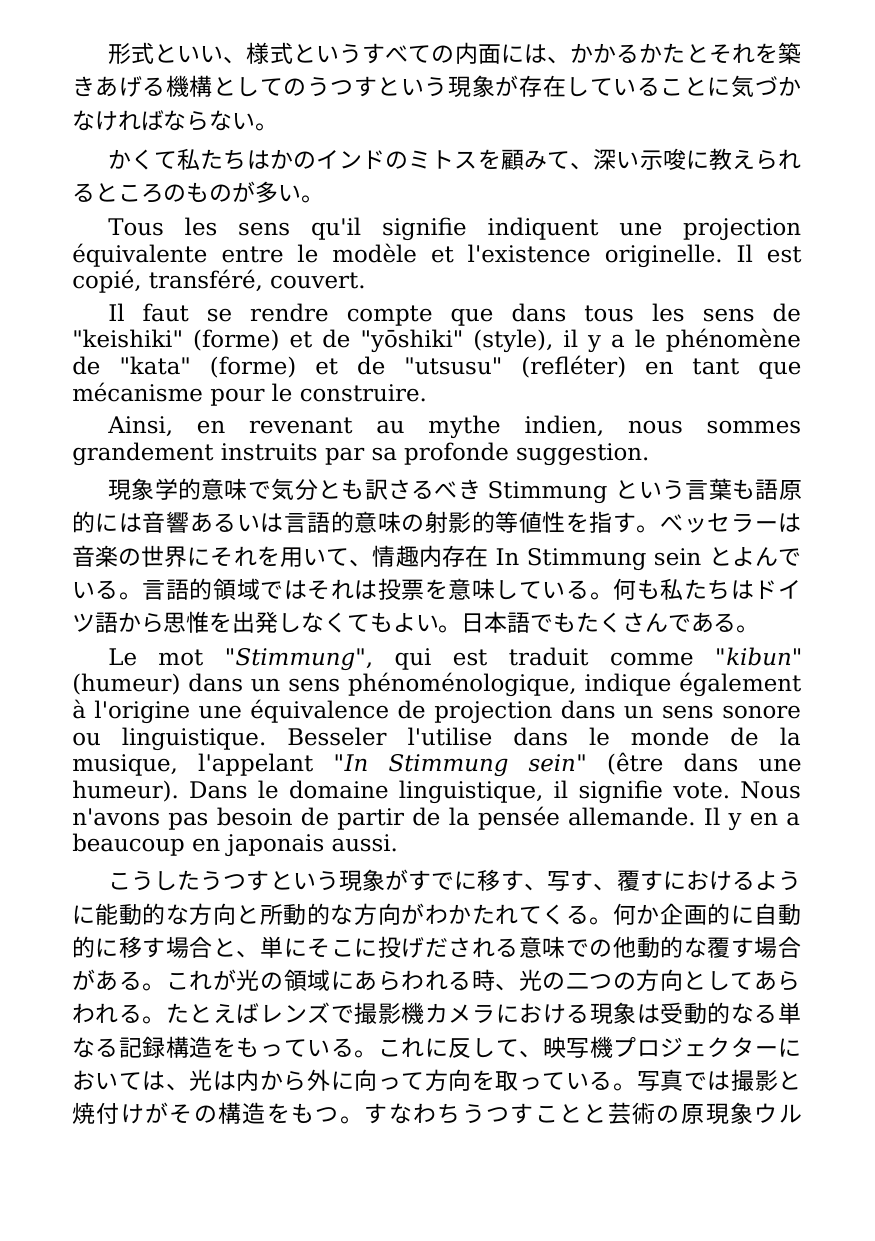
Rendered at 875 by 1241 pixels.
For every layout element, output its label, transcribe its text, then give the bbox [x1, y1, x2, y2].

text Le mot "Stimmung", qui est traduit comme "kibun" (humeur) dans un sens phénoménologique, indique également à l'origine une équivalence de projection dans un sens sonore ou linguistique. Besseler l'utilise dans le monde de la musique, l'appelant "In Stimmung sein" (être dans une humeur). Dans le domaine linguistique, il signifie vote. Nous n'avons pas besoin de partir de la pensée allemande. Il y en a beaucoup en japonais aussi. [72, 644, 802, 857]
text Ainsi, en revenant au mythe indien, nous sommes grandement instruits par sa profonde suggestion. [72, 413, 802, 466]
text Tous les sens qu'il signifie indiquent une projection équivalente entre le modèle et l'existence originelle. Il est copié, transféré, couvert. [72, 214, 802, 294]
text 現象学的意味で気分とも訳さるべき Stimmung という言葉も語原的には音響あるいは言語的意味の射影的等値性を指す。べッセラーは音楽の世界にそれを用いて、情趣内存在 In Stimmung sein とよんでいる。言語的領域ではそれは投票を意味している。何も私たちはドイツ語から思惟を出発しなくてもよい。日本語でもたくさんである。 [72, 472, 802, 638]
text 形式といい、様式というすべての内面には、かかるかたとそれを築きあげる機構としてのうつすという現象が存在していることに気づかなければならない。 [72, 36, 802, 136]
text こうしたうつすという現象がすでに移す、写す、覆すにおけるように能動的な方向と所動的な方向がわかたれてくる。何か企画的に自動的に移す場合と、単にそこに投げだされる意味での他動的な覆す場合がある。これが光の領域にあらわれる時、光の二つの方向としてあらわれる。たとえばレンズで撮影機カメラにおける現象は受動的なる単なる記録構造をもっている。これに反して、映写機プロジェクターにおいては、光は内から外に向って方向を取っている。写真では撮影と焼付けがその構造をもつ。すなわちうつすことと芸術の原現象ウル [72, 863, 802, 1129]
text かくて私たちはかのインドのミトスを顧みて、深い示唆に教えられるところのものが多い。 [72, 142, 802, 208]
text Il faut se rendre compte que dans tous les sens de "keishiki" (forme) et de "yōshiki" (style), il y a le phénomène de "kata" (forme) et de "utsusu" (refléter) en tant que mécanisme pour le construire. [72, 300, 802, 407]
